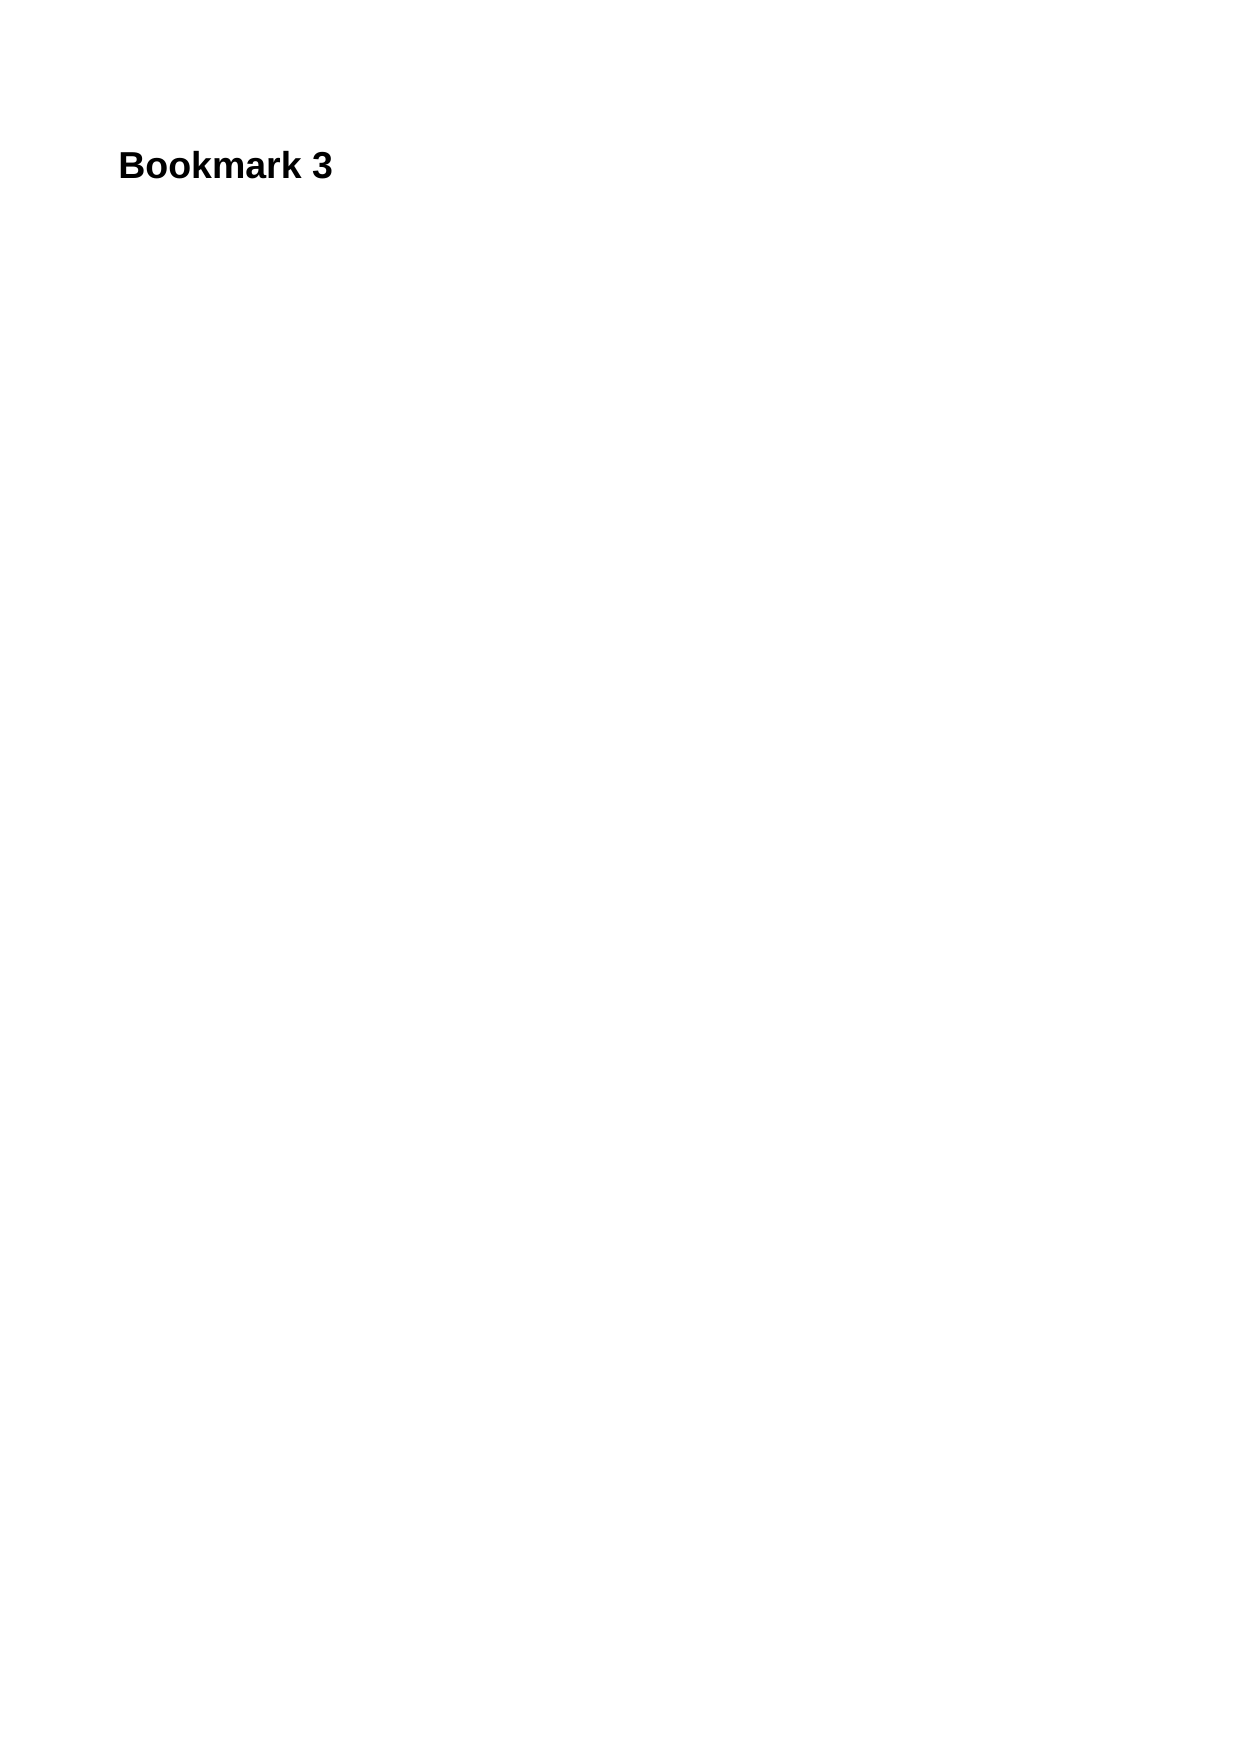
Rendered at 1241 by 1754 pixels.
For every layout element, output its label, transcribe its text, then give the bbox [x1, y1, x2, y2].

subtitle Bookmark 3 [118, 143, 1122, 186]
